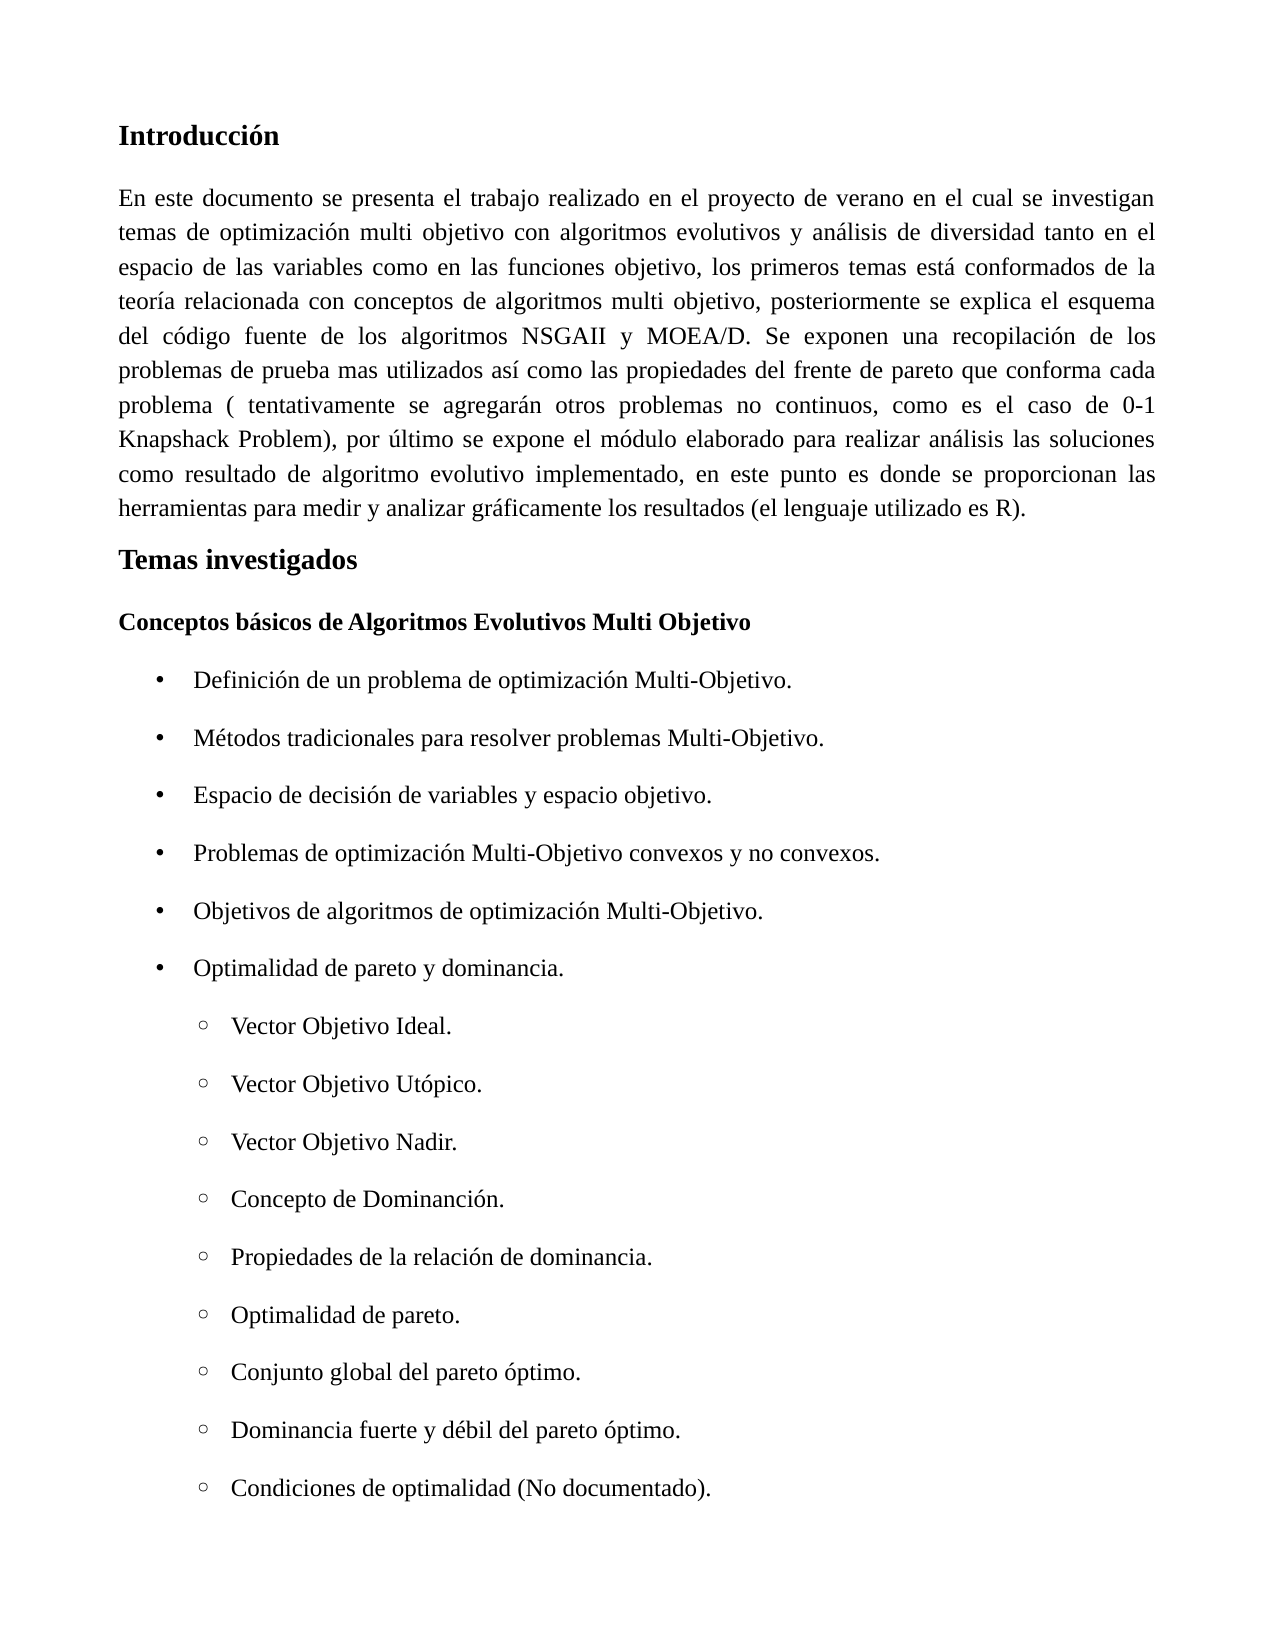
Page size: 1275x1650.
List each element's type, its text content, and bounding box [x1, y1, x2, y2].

list Vector Objetivo Utópico. [193, 1069, 1157, 1098]
text Introducción [118, 118, 1157, 152]
list Concepto de Dominanción. [193, 1184, 1157, 1213]
text En este documento se presenta el trabajo realizado en el proyecto de verano en el cual se investigan temas de optimización multi objetivo con algoritmos evolutivos y análisis de diversidad tanto en el espacio de las variables como en las funciones objetivo, los primeros temas está conformados de la teoría relacionada con conceptos de algoritmos multi objetivo, posteriormente se explica el esquema del código fuente de los algoritmos NSGAII y MOEA/D. Se exponen una recopilación de los problemas de prueba mas utilizados así como las propiedades del frente de pareto que conforma cada problema ( tentativamente se agregarán otros problemas no continuos, como es el caso de 0-1 Knapshack Problem), por último se expone el módulo elaborado para realizar análisis las soluciones como resultado de algoritmo evolutivo implementado, en este punto es donde se proporcionan las herramientas para medir y analizar gráficamente los resultados (el lenguaje utilizado es R). [118, 183, 1157, 522]
list Dominancia fuerte y débil del pareto óptimo. [193, 1415, 1157, 1444]
list Condiciones de optimalidad (No documentado). [193, 1473, 1157, 1502]
text Temas investigados [118, 542, 1157, 576]
list Conjunto global del pareto óptimo. [193, 1357, 1157, 1386]
list Problemas de optimización Multi-Objetivo convexos y no convexos. [156, 838, 1157, 867]
list Optimalidad de pareto y dominancia. [156, 953, 1157, 982]
list Métodos tradicionales para resolver problemas Multi-Objetivo. [156, 723, 1157, 751]
list Espacio de decisión de variables y espacio objetivo. [156, 780, 1157, 809]
list Vector Objetivo Nadir. [193, 1127, 1157, 1155]
list Optimalidad de pareto. [193, 1300, 1157, 1328]
list Propiedades de la relación de dominancia. [193, 1242, 1157, 1271]
text Conceptos básicos de Algoritmos Evolutivos Multi Objetivo [118, 607, 1157, 636]
list Definición de un problema de optimización Multi-Objetivo. [156, 665, 1157, 694]
list Vector Objetivo Ideal. [193, 1011, 1157, 1040]
list Objetivos de algoritmos de optimización Multi-Objetivo. [156, 896, 1157, 924]
